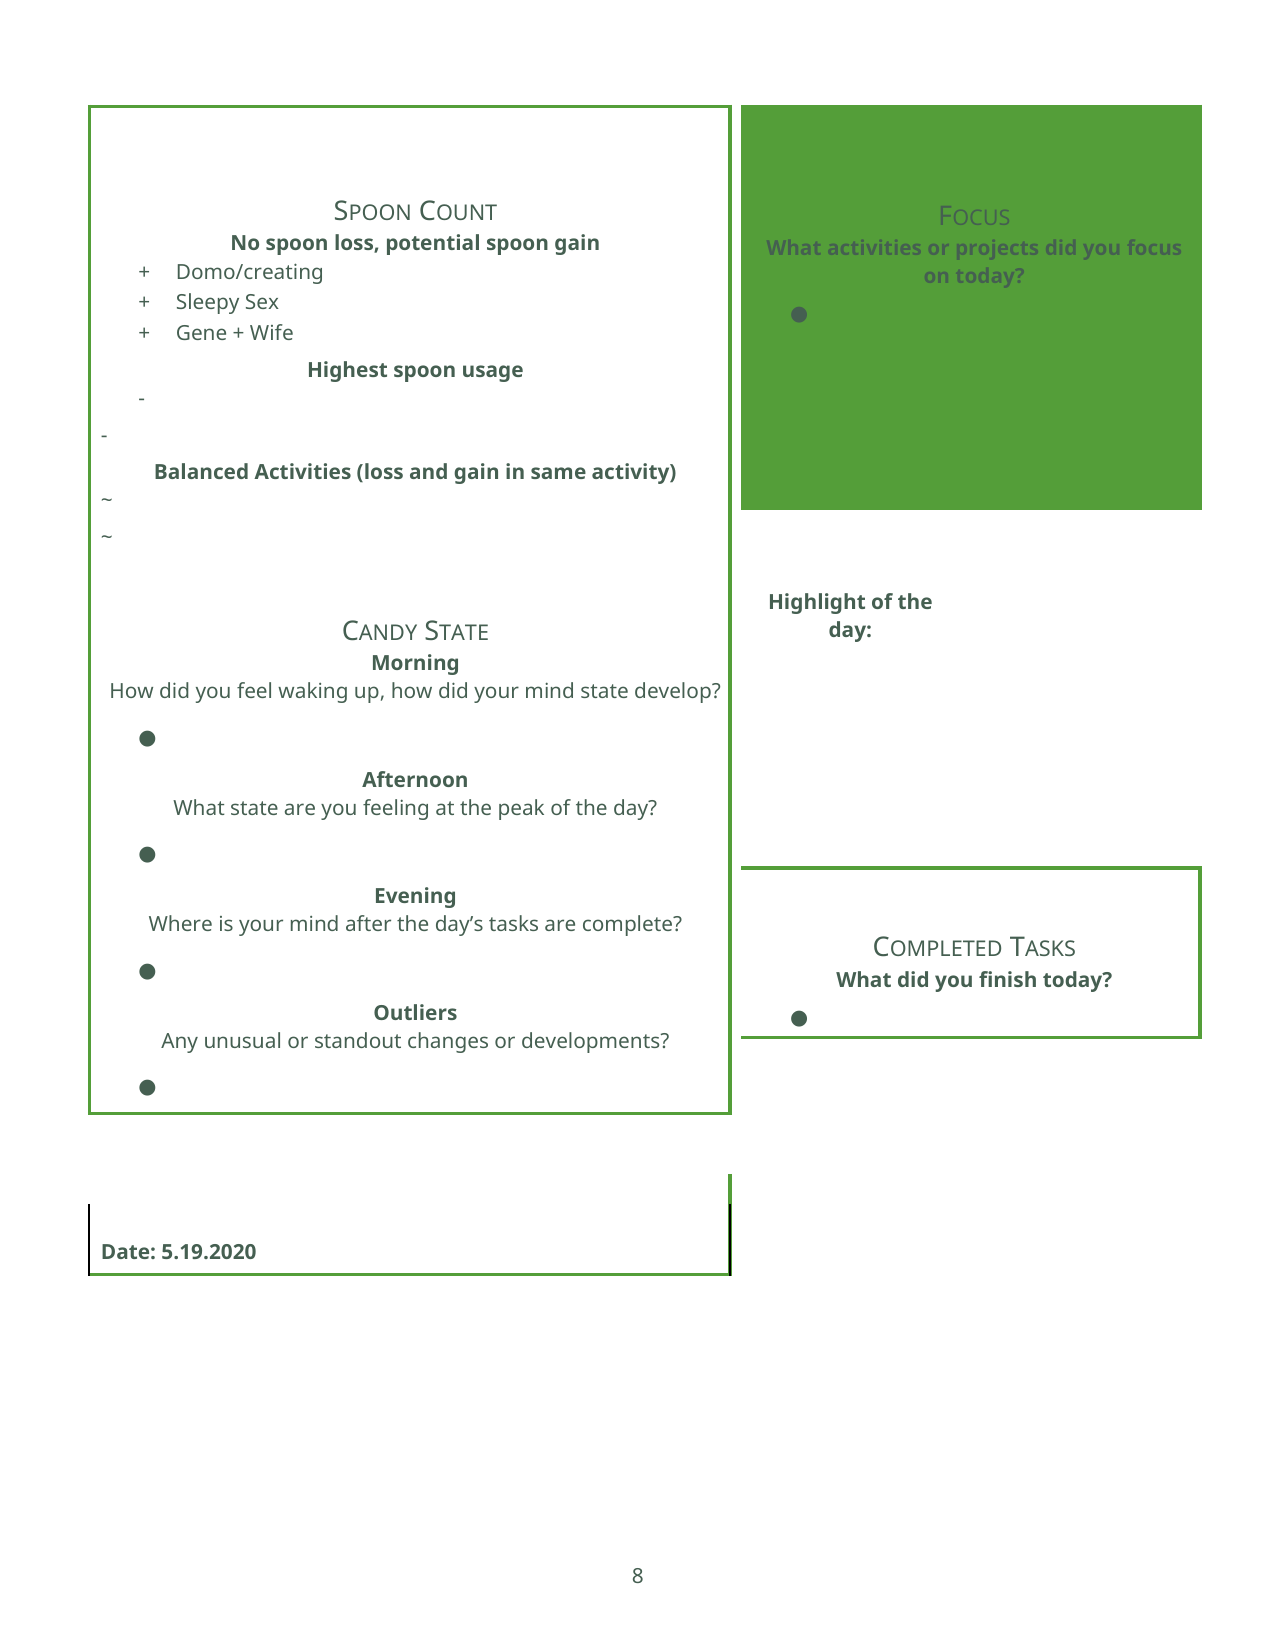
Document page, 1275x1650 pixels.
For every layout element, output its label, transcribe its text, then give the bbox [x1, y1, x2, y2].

table_header Highlight of the day: [753, 542, 948, 644]
table_header [732, 1174, 1200, 1276]
table_header [948, 542, 1143, 644]
table_cell [753, 644, 948, 679]
table_cell [948, 737, 1143, 802]
table_cell [753, 737, 948, 802]
table_cell [741, 510, 1200, 866]
table_cell [948, 679, 1143, 737]
table_header [75, 105, 88, 1115]
table_cell Spoon Count No spoon loss, potential spoon gain Domo/creating Sleepy Sex Gene + Wife Highest spoon usage - Balanced Activities (loss and gain in same activity) ~ ~ Candy State Morning How did you feel waking up, how did your mind state develop? Afternoon What state are you feeling at the peak of the day? Evening Where is your mind after the day’s tasks are complete? Outliers Any unusual or standout changes or developments? [91, 108, 728, 1112]
table_header [732, 105, 1200, 1115]
table_header [75, 1174, 728, 1276]
table_header Focus What activities or projects did you focus on today? [741, 108, 1198, 506]
table_header Date: 5.19.2020 [90, 1204, 728, 1272]
table_cell [753, 679, 948, 737]
table_cell [948, 644, 1143, 679]
table_cell Completed Tasks What did you finish today? [741, 870, 1198, 1036]
